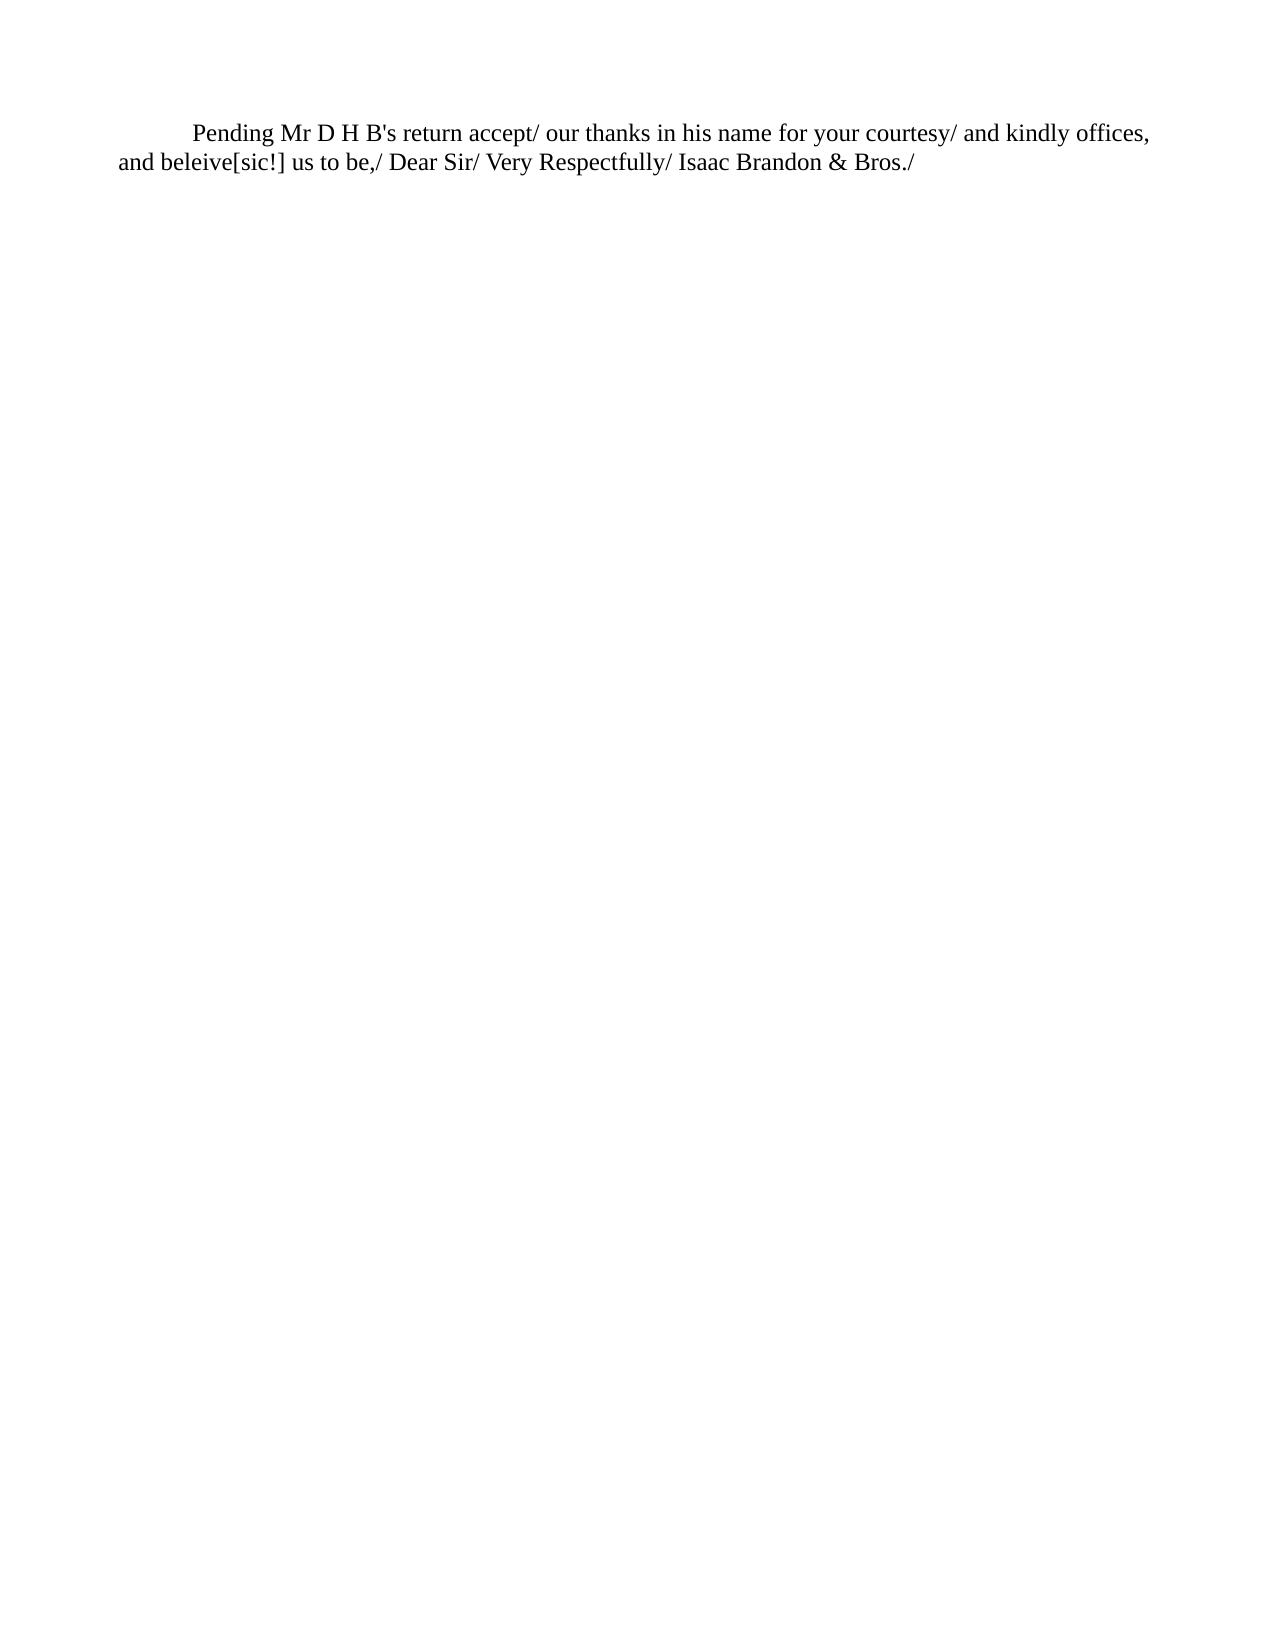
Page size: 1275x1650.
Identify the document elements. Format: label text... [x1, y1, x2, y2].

text Pending Mr D H B's return accept/ our thanks in his name for your courtesy/ and kindly offices, and beleive[sic!] us to be,/ Dear Sir/ Very Respectfully/ Isaac Brandon & Bros./ [118, 118, 1157, 176]
